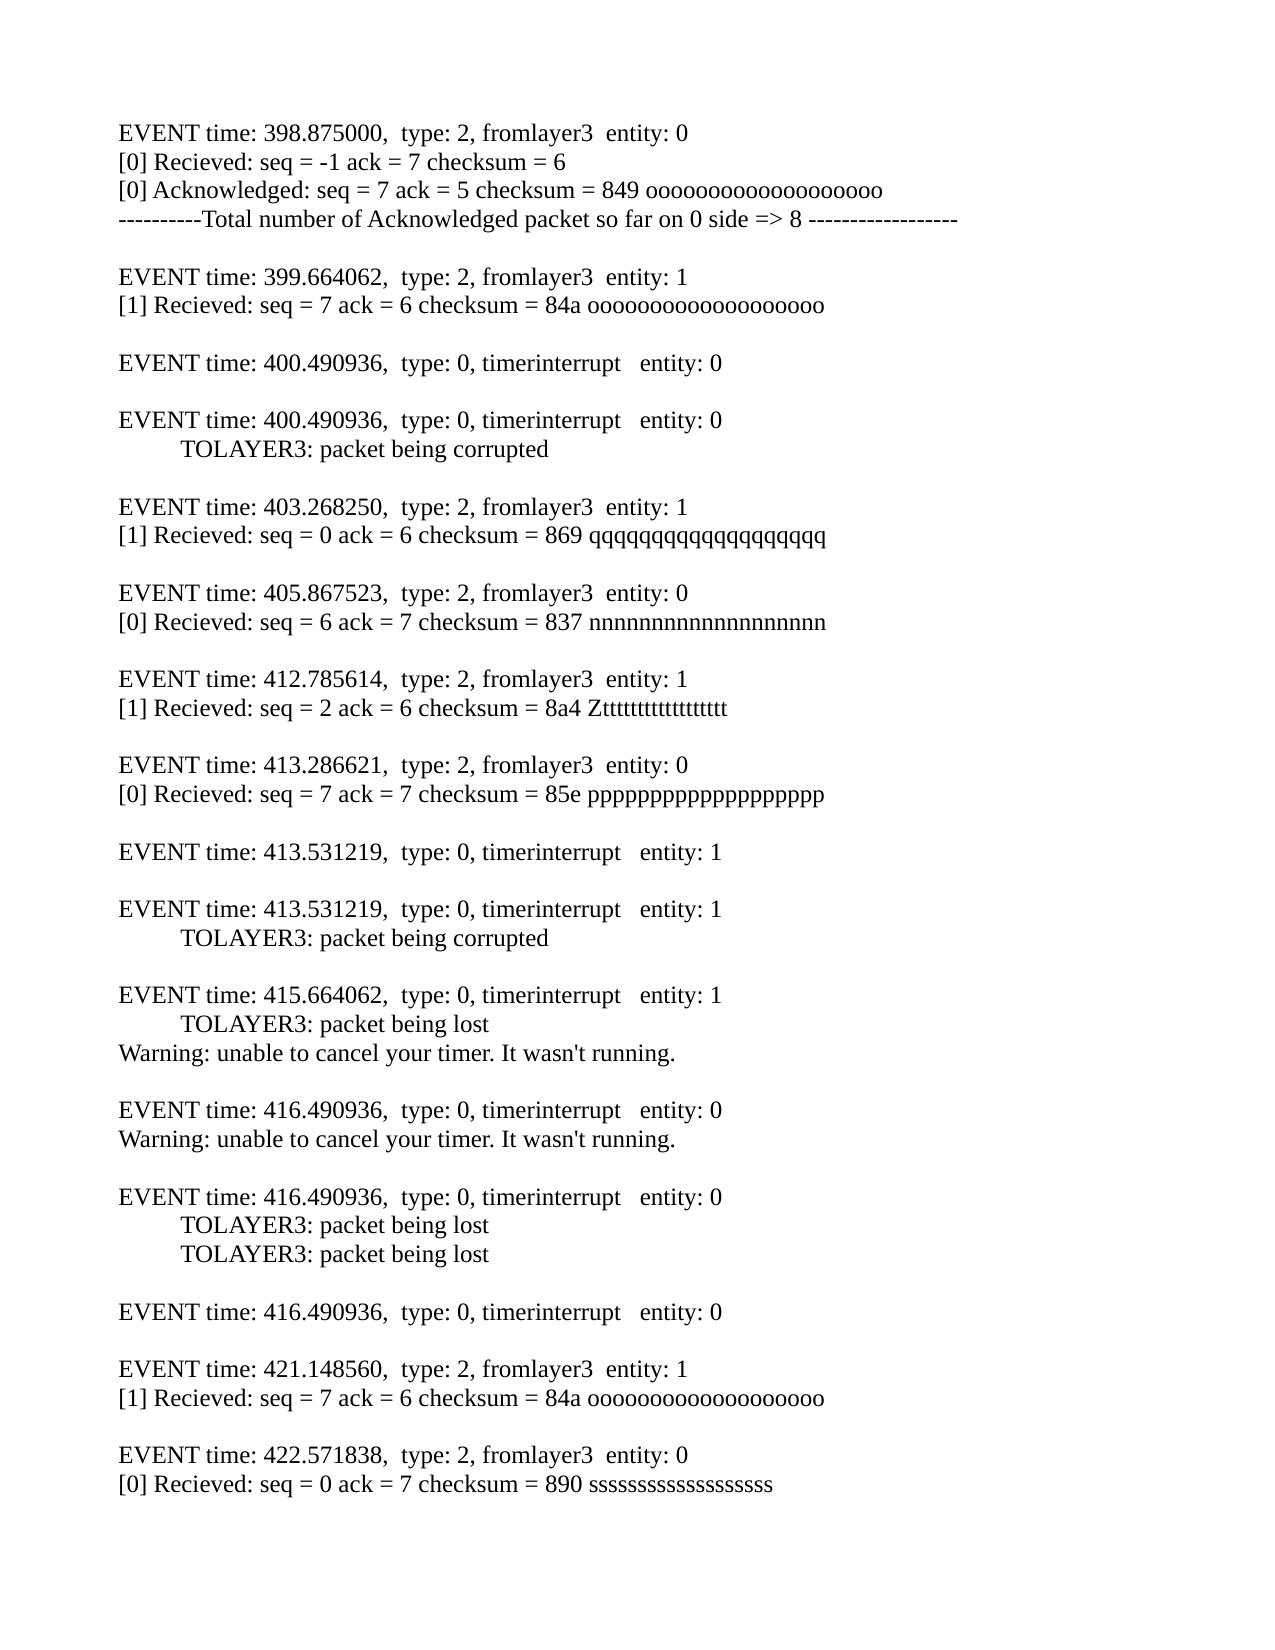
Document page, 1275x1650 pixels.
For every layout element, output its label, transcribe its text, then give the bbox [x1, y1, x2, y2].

text [0] Recieved: seq = 7 ack = 7 checksum = 85e ppppppppppppppppppp [118, 779, 1157, 808]
text [0] Acknowledged: seq = 7 ack = 5 checksum = 849 ooooooooooooooooooo [118, 176, 1157, 204]
text EVENT time: 422.571838, type: 2, fromlayer3 entity: 0 [118, 1441, 1157, 1469]
text EVENT time: 400.490936, type: 0, timerinterrupt entity: 0 [118, 348, 1157, 377]
text Warning: unable to cancel your timer. It wasn't running. [118, 1124, 1157, 1153]
text [1] Recieved: seq = 7 ack = 6 checksum = 84a ooooooooooooooooooo [118, 291, 1157, 319]
text EVENT time: 416.490936, type: 0, timerinterrupt entity: 0 [118, 1182, 1157, 1211]
text EVENT time: 399.664062, type: 2, fromlayer3 entity: 1 [118, 262, 1157, 291]
text EVENT time: 405.867523, type: 2, fromlayer3 entity: 0 [118, 578, 1157, 607]
text EVENT time: 416.490936, type: 0, timerinterrupt entity: 0 [118, 1297, 1157, 1326]
text EVENT time: 421.148560, type: 2, fromlayer3 entity: 1 [118, 1354, 1157, 1383]
text TOLAYER3: packet being lost [118, 1211, 1157, 1239]
text EVENT time: 403.268250, type: 2, fromlayer3 entity: 1 [118, 492, 1157, 521]
text [1] Recieved: seq = 0 ack = 6 checksum = 869 qqqqqqqqqqqqqqqqqqq [118, 521, 1157, 549]
text EVENT time: 413.531219, type: 0, timerinterrupt entity: 1 [118, 837, 1157, 866]
text Warning: unable to cancel your timer. It wasn't running. [118, 1038, 1157, 1067]
text [0] Recieved: seq = 0 ack = 7 checksum = 890 sssssssssssssssssss [118, 1469, 1157, 1498]
text EVENT time: 415.664062, type: 0, timerinterrupt entity: 1 [118, 981, 1157, 1009]
text [1] Recieved: seq = 7 ack = 6 checksum = 84a ooooooooooooooooooo [118, 1383, 1157, 1412]
text [1] Recieved: seq = 2 ack = 6 checksum = 8a4 Ztttttttttttttttttt [118, 693, 1157, 722]
text EVENT time: 398.875000, type: 2, fromlayer3 entity: 0 [118, 118, 1157, 147]
text [0] Recieved: seq = -1 ack = 7 checksum = 6 [118, 147, 1157, 176]
text EVENT time: 413.531219, type: 0, timerinterrupt entity: 1 [118, 894, 1157, 923]
text TOLAYER3: packet being lost [118, 1009, 1157, 1038]
text EVENT time: 416.490936, type: 0, timerinterrupt entity: 0 [118, 1096, 1157, 1124]
text TOLAYER3: packet being corrupted [118, 923, 1157, 952]
text TOLAYER3: packet being lost [118, 1239, 1157, 1268]
text ----------Total number of Acknowledged packet so far on 0 side => 8 ------------------ [118, 204, 1157, 233]
text [0] Recieved: seq = 6 ack = 7 checksum = 837 nnnnnnnnnnnnnnnnnnn [118, 607, 1157, 636]
text TOLAYER3: packet being corrupted [118, 434, 1157, 463]
text EVENT time: 412.785614, type: 2, fromlayer3 entity: 1 [118, 664, 1157, 693]
text EVENT time: 400.490936, type: 0, timerinterrupt entity: 0 [118, 406, 1157, 434]
text EVENT time: 413.286621, type: 2, fromlayer3 entity: 0 [118, 751, 1157, 779]
